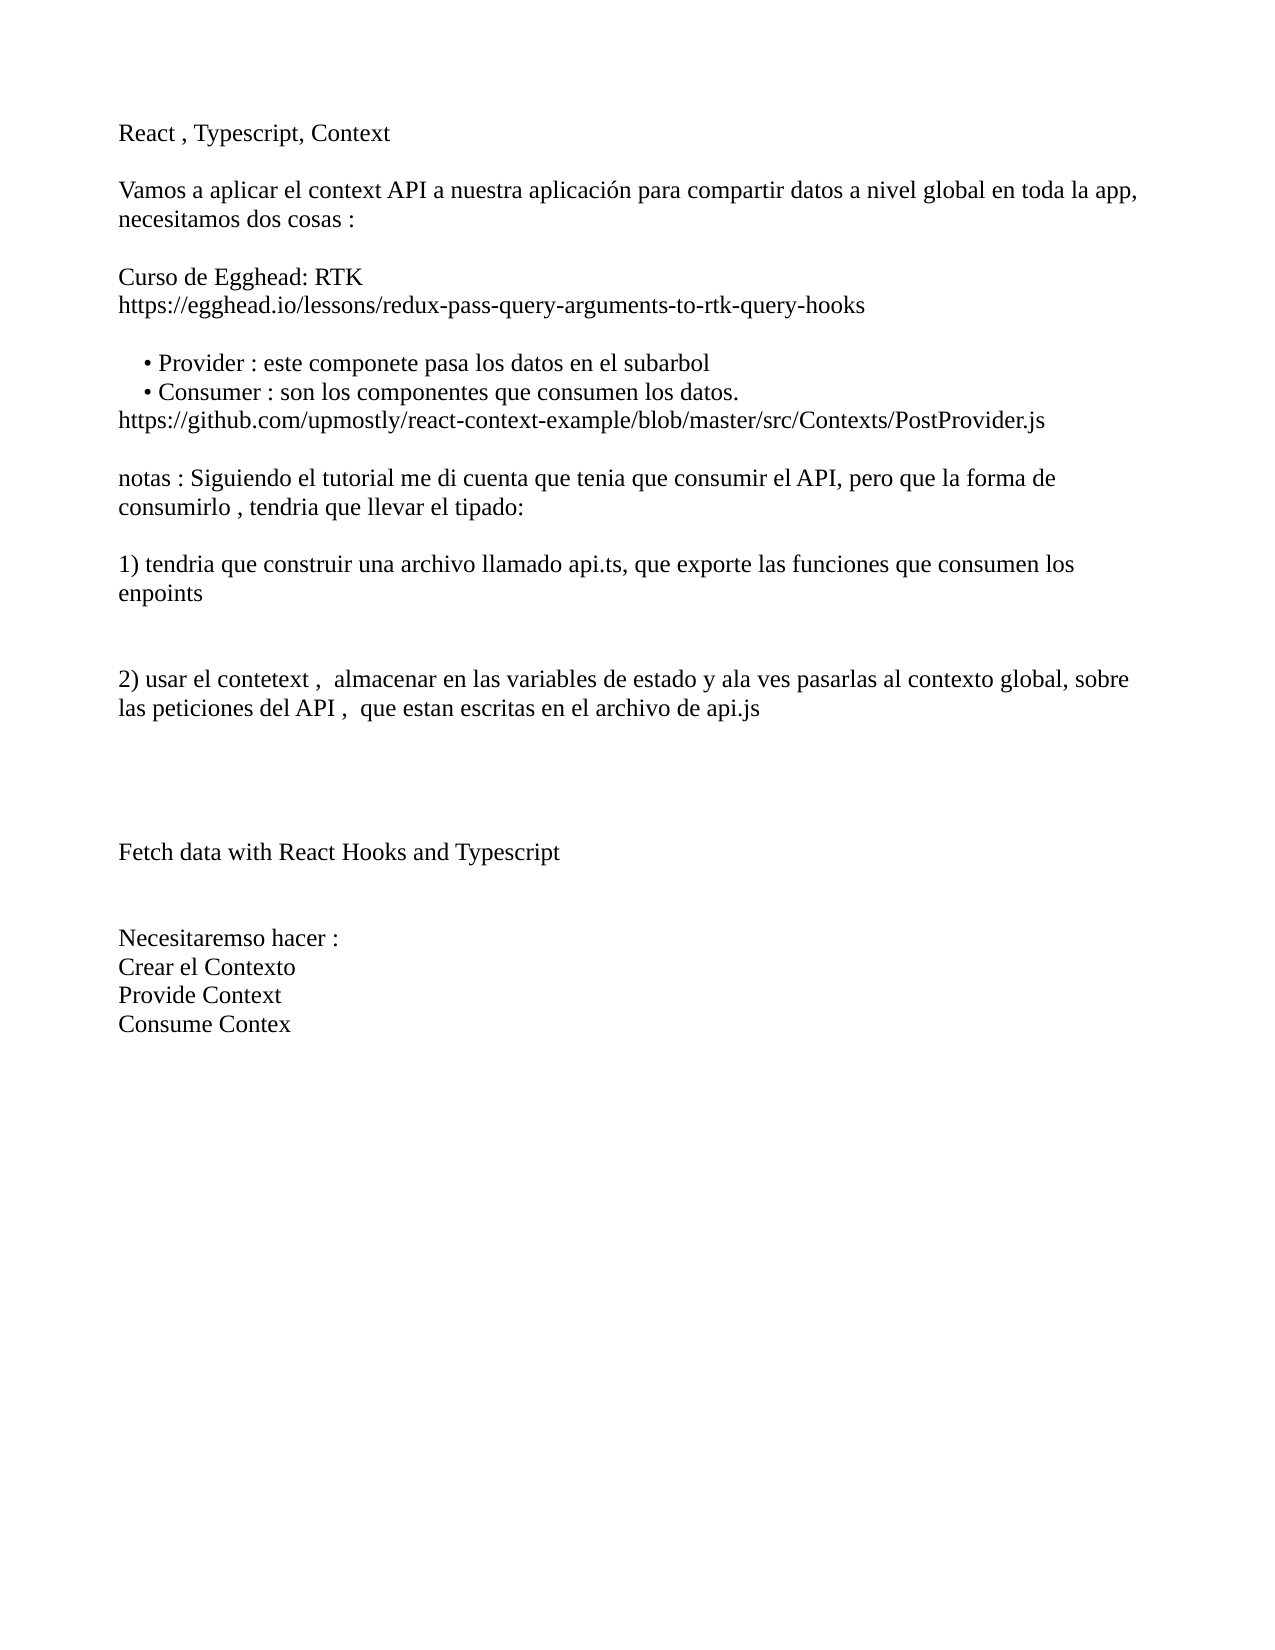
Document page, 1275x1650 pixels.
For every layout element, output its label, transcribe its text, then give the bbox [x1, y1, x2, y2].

text notas : Siguiendo el tutorial me di cuenta que tenia que consumir el API, pero que la forma de consumirlo , tendria que llevar el tipado: [118, 463, 1157, 521]
text • Consumer : son los componentes que consumen los datos. [118, 377, 1157, 406]
text Fetch data with React Hooks and Typescript [118, 837, 1157, 866]
text • Provider : este componete pasa los datos en el subarbol [118, 348, 1157, 377]
text https://egghead.io/lessons/redux-pass-query-arguments-to-rtk-query-hooks [118, 291, 1157, 319]
text 1) tendria que construir una archivo llamado api.ts, que exporte las funciones que consumen los enpoints [118, 549, 1157, 607]
text React , Typescript, Context [118, 118, 1157, 147]
text https://github.com/upmostly/react-context-example/blob/master/src/Contexts/PostProvider.js [118, 406, 1157, 434]
text Crear el Contexto [118, 952, 1157, 981]
text Curso de Egghead: RTK [118, 262, 1157, 291]
text Vamos a aplicar el context API a nuestra aplicación para compartir datos a nivel global en toda la app, necesitamos dos cosas : [118, 176, 1157, 233]
text Necesitaremso hacer : [118, 923, 1157, 952]
text Provide Context [118, 981, 1157, 1009]
text Consume Contex [118, 1009, 1157, 1038]
text 2) usar el contetext , almacenar en las variables de estado y ala ves pasarlas al contexto global, sobre las peticiones del API , que estan escritas en el archivo de api.js [118, 664, 1157, 722]
